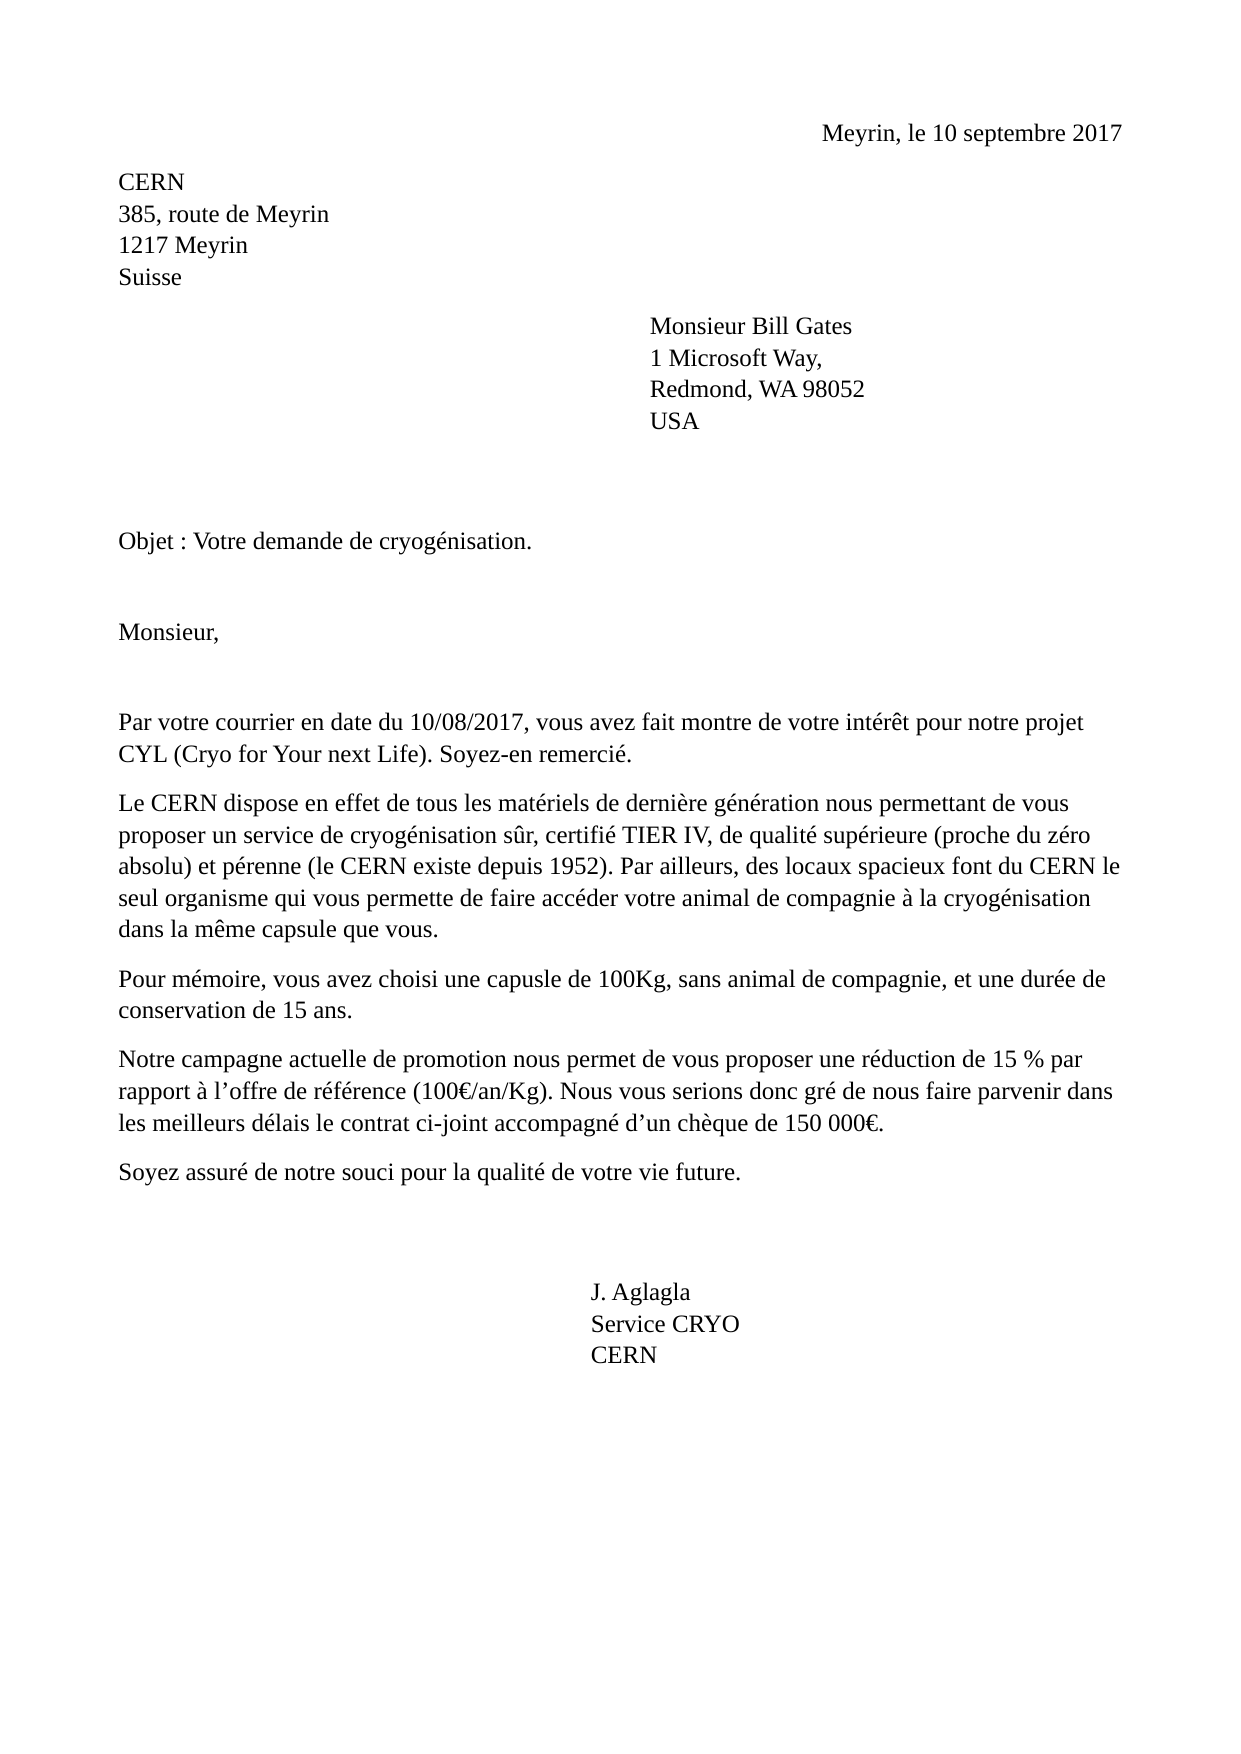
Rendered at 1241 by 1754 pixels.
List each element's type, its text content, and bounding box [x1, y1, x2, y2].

text 1217 Meyrin [118, 231, 1122, 259]
text Objet : Votre demande de cryogénisation. [118, 526, 1122, 555]
text CERN [118, 167, 1122, 196]
text Le CERN dispose en effet de tous les matériels de dernière génération nous permettant de vous proposer un service de cryogénisation sûr, certifié TIER IV, de qualité supérieure (proche du zéro absolu) et pérenne (le CERN existe depuis 1952). Par ailleurs, des locaux spacieux font du CERN le seul organisme qui vous permette de faire accéder votre animal de compagnie à la cryogénisation dans la même capsule que vous. [118, 788, 1122, 943]
text Soyez assuré de notre souci pour la qualité de votre vie future. [118, 1157, 1122, 1186]
text Monsieur, [118, 617, 1122, 646]
text Service CRYO [591, 1309, 1122, 1337]
text Notre campagne actuelle de promotion nous permet de vous proposer une réduction de 15 % par rapport à l’offre de référence (100€/an/Kg). Nous vous serions donc gré de nous faire parvenir dans les meilleurs délais le contrat ci-joint accompagné d’un chèque de 150 000€. [118, 1044, 1122, 1136]
text 1 Microsoft Way, [649, 343, 1122, 372]
text J. Aglagla [591, 1277, 1122, 1306]
text Monsieur Bill Gates [649, 311, 1122, 340]
text Meyrin, le 10 septembre 2017 [118, 118, 1122, 147]
text USA [649, 406, 1122, 435]
text Pour mémoire, vous avez choisi une capusle de 100Kg, sans animal de compagnie, et une durée de conservation de 15 ans. [118, 964, 1122, 1024]
text 385, route de Meyrin [118, 199, 1122, 228]
text Par votre courrier en date du 10/08/2017, vous avez fait montre de votre intérêt pour notre projet CYL (Cryo for Your next Life). Soyez-en remercié. [118, 707, 1122, 768]
text Suisse [118, 262, 1122, 291]
text CERN [591, 1340, 1122, 1369]
text Redmond, WA 98052 [649, 374, 1122, 403]
